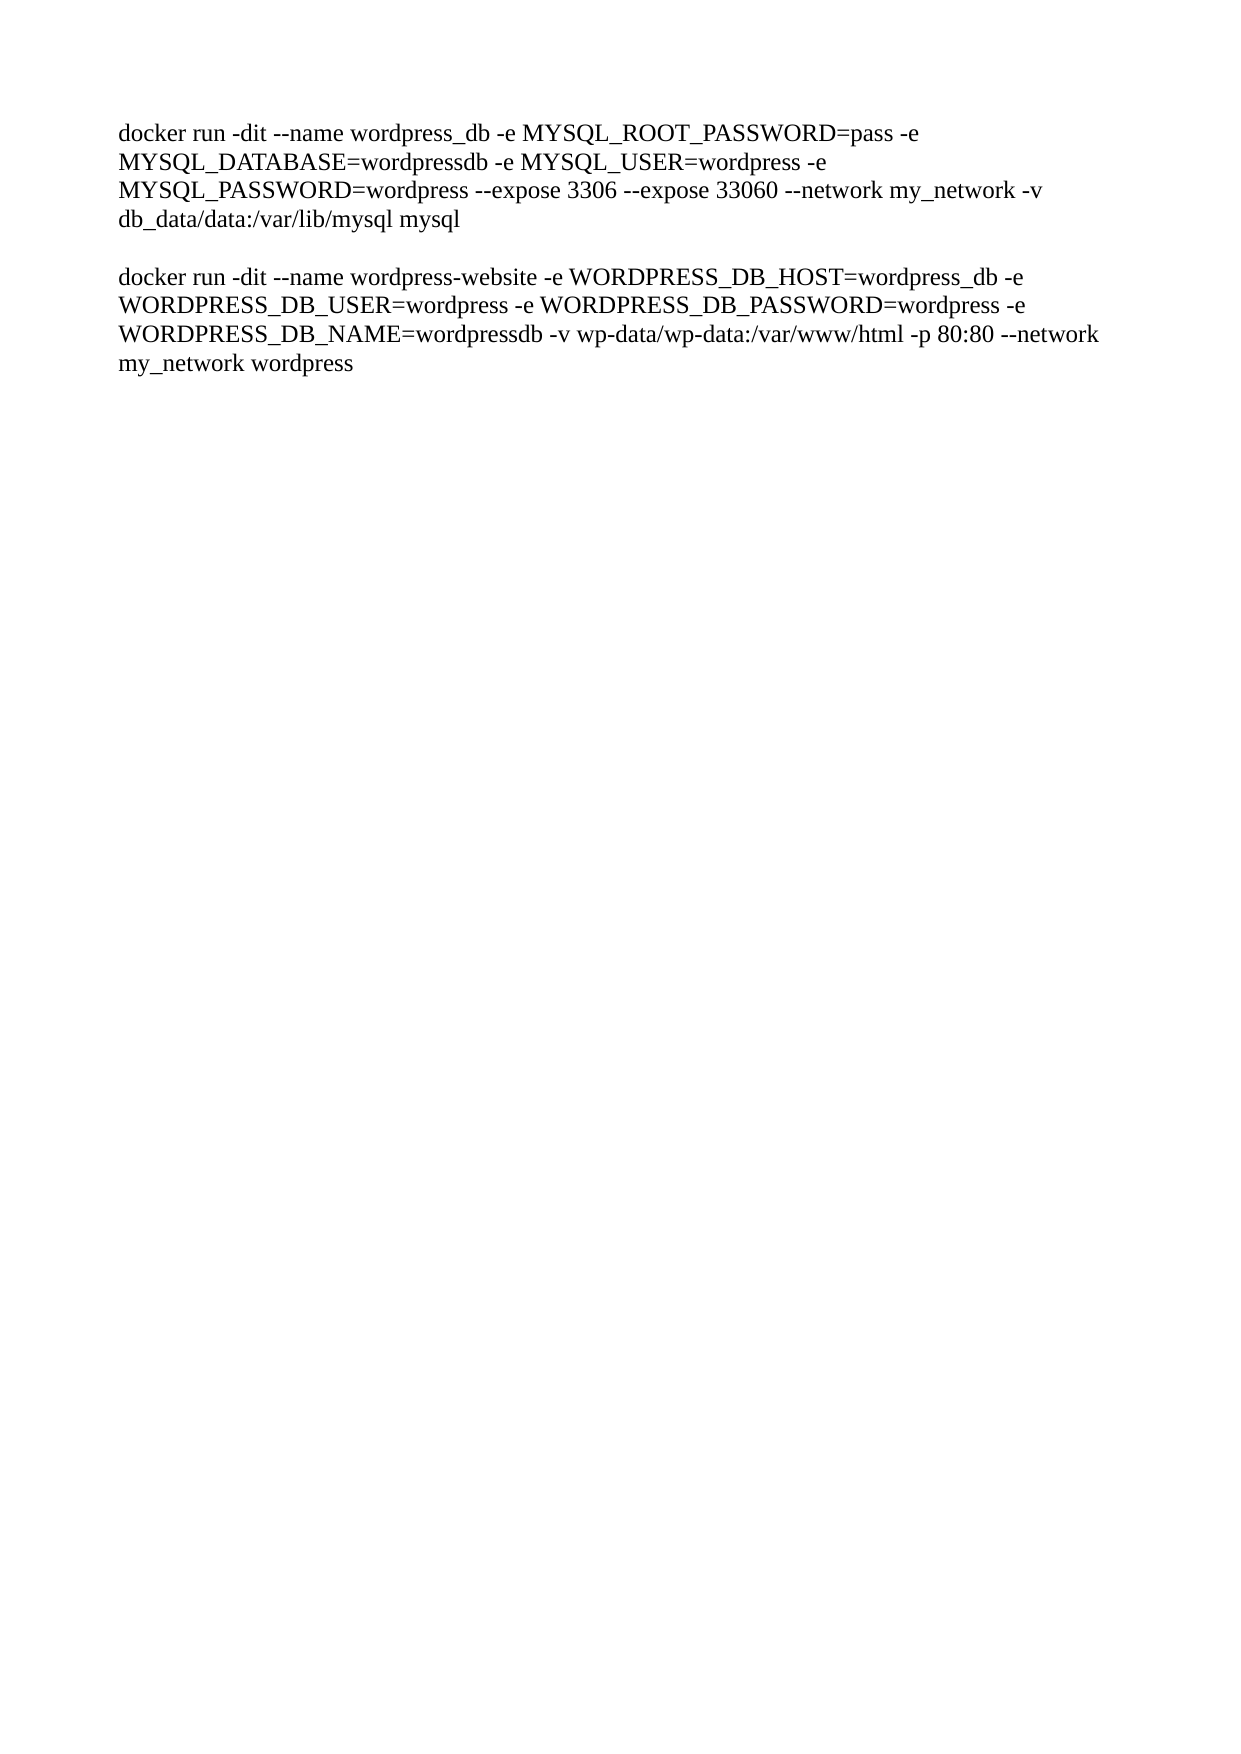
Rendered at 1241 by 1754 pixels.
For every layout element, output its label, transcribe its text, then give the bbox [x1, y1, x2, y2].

text docker run -dit --name wordpress-website -e WORDPRESS_DB_HOST=wordpress_db -e WORDPRESS_DB_USER=wordpress -e WORDPRESS_DB_PASSWORD=wordpress -e WORDPRESS_DB_NAME=wordpressdb -v wp-data/wp-data:/var/www/html -p 80:80 --network my_network wordpress [118, 262, 1122, 377]
text docker run -dit --name wordpress_db -e MYSQL_ROOT_PASSWORD=pass -e MYSQL_DATABASE=wordpressdb -e MYSQL_USER=wordpress -e MYSQL_PASSWORD=wordpress --expose 3306 --expose 33060 --network my_network -v db_data/data:/var/lib/mysql mysql [118, 118, 1122, 233]
